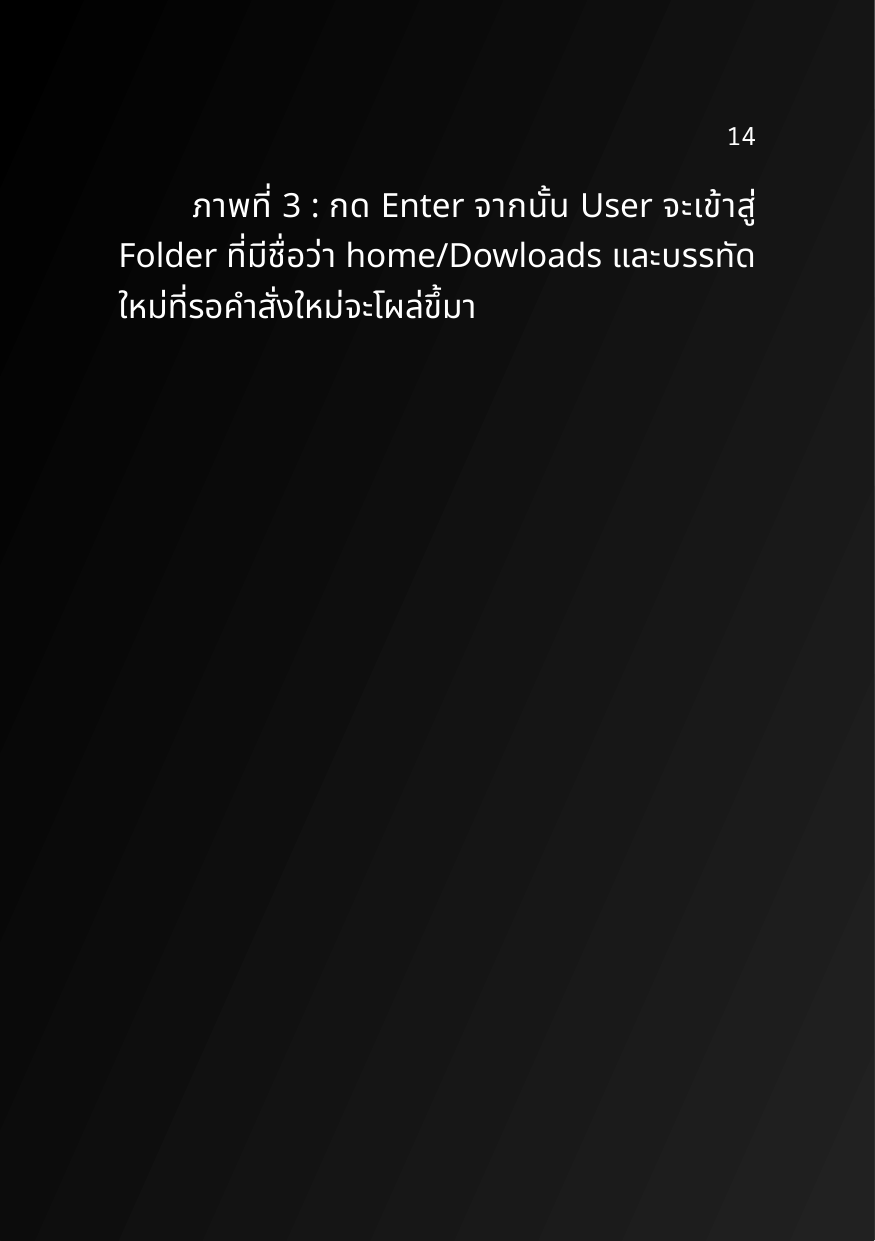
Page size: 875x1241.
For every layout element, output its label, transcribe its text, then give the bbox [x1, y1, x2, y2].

text ภาพที่ 3 : กด Enter จากนั้น User จะเข้าสู่ Folder ที่มีชื่อว่า home/Dowloads และบรรทัดใหม่ที่รอคำสั่งใหม่จะโผล่ขึ้มา [118, 182, 756, 333]
